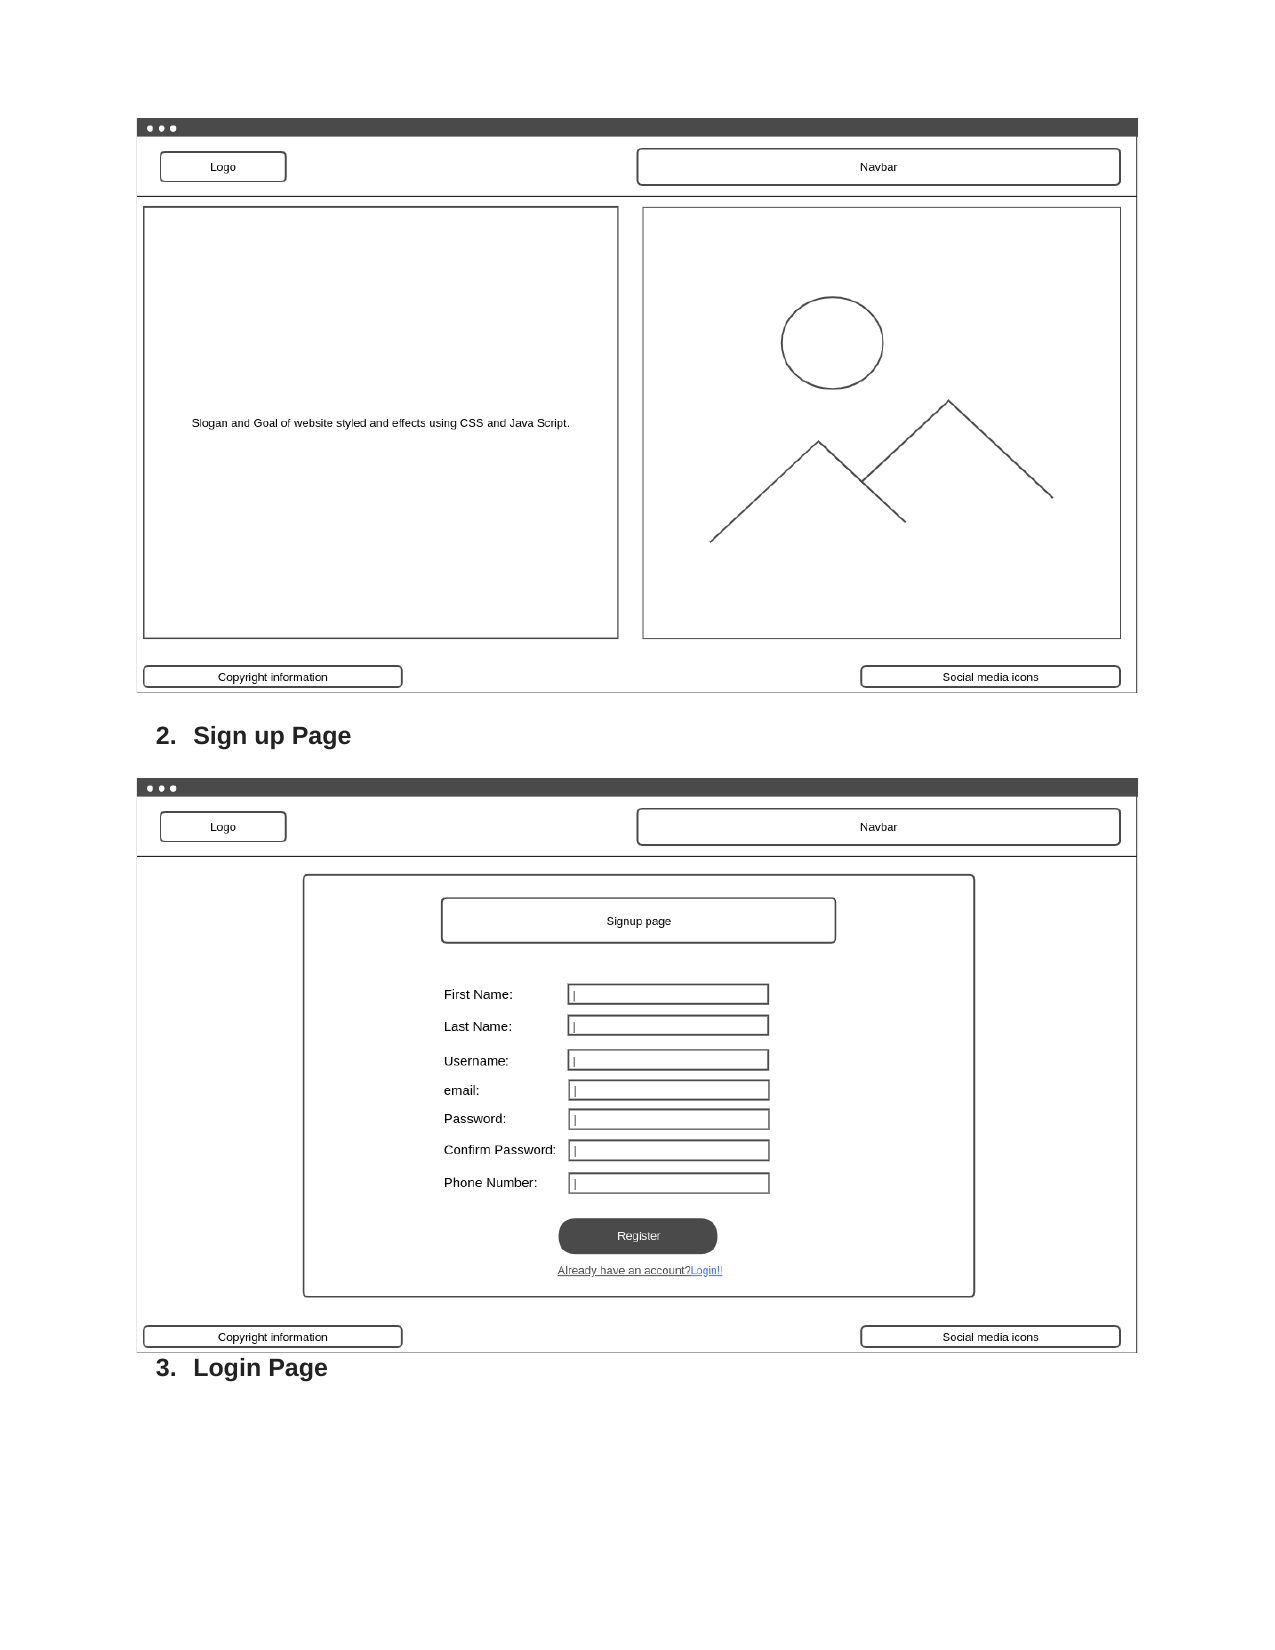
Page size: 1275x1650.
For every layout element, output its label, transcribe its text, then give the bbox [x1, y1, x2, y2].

list Login Pagе [156, 1076, 1157, 1382]
list Sign up Pagе [156, 721, 1157, 750]
picture [136, 778, 1139, 1353]
picture [136, 118, 1139, 693]
